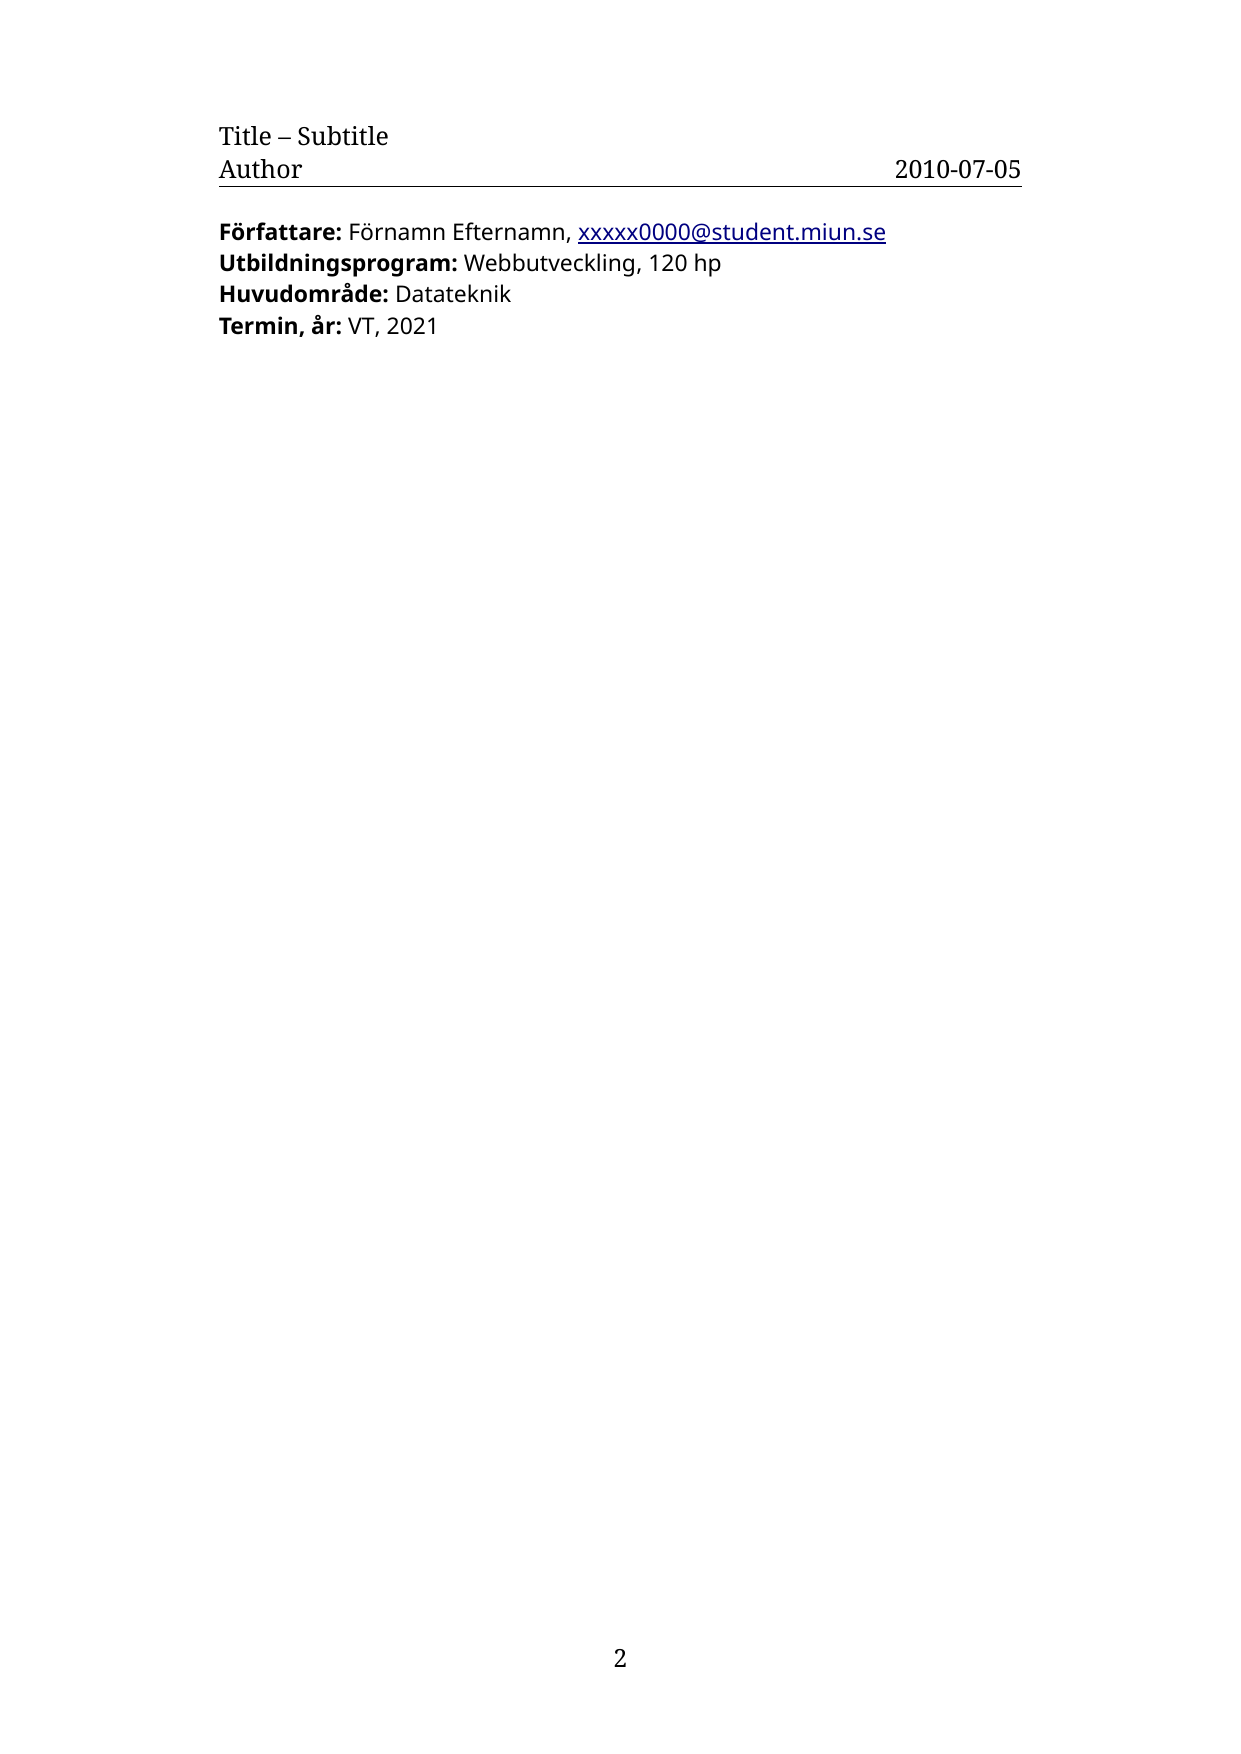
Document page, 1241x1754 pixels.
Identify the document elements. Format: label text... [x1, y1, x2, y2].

text Författare: Förnamn Efternamn, xxxxx0000@student.miun.se Utbildningsprogram: Webbutveckling, 120 hp Huvudområde: Datateknik Termin, år: VT, 2021 [218, 216, 1022, 341]
